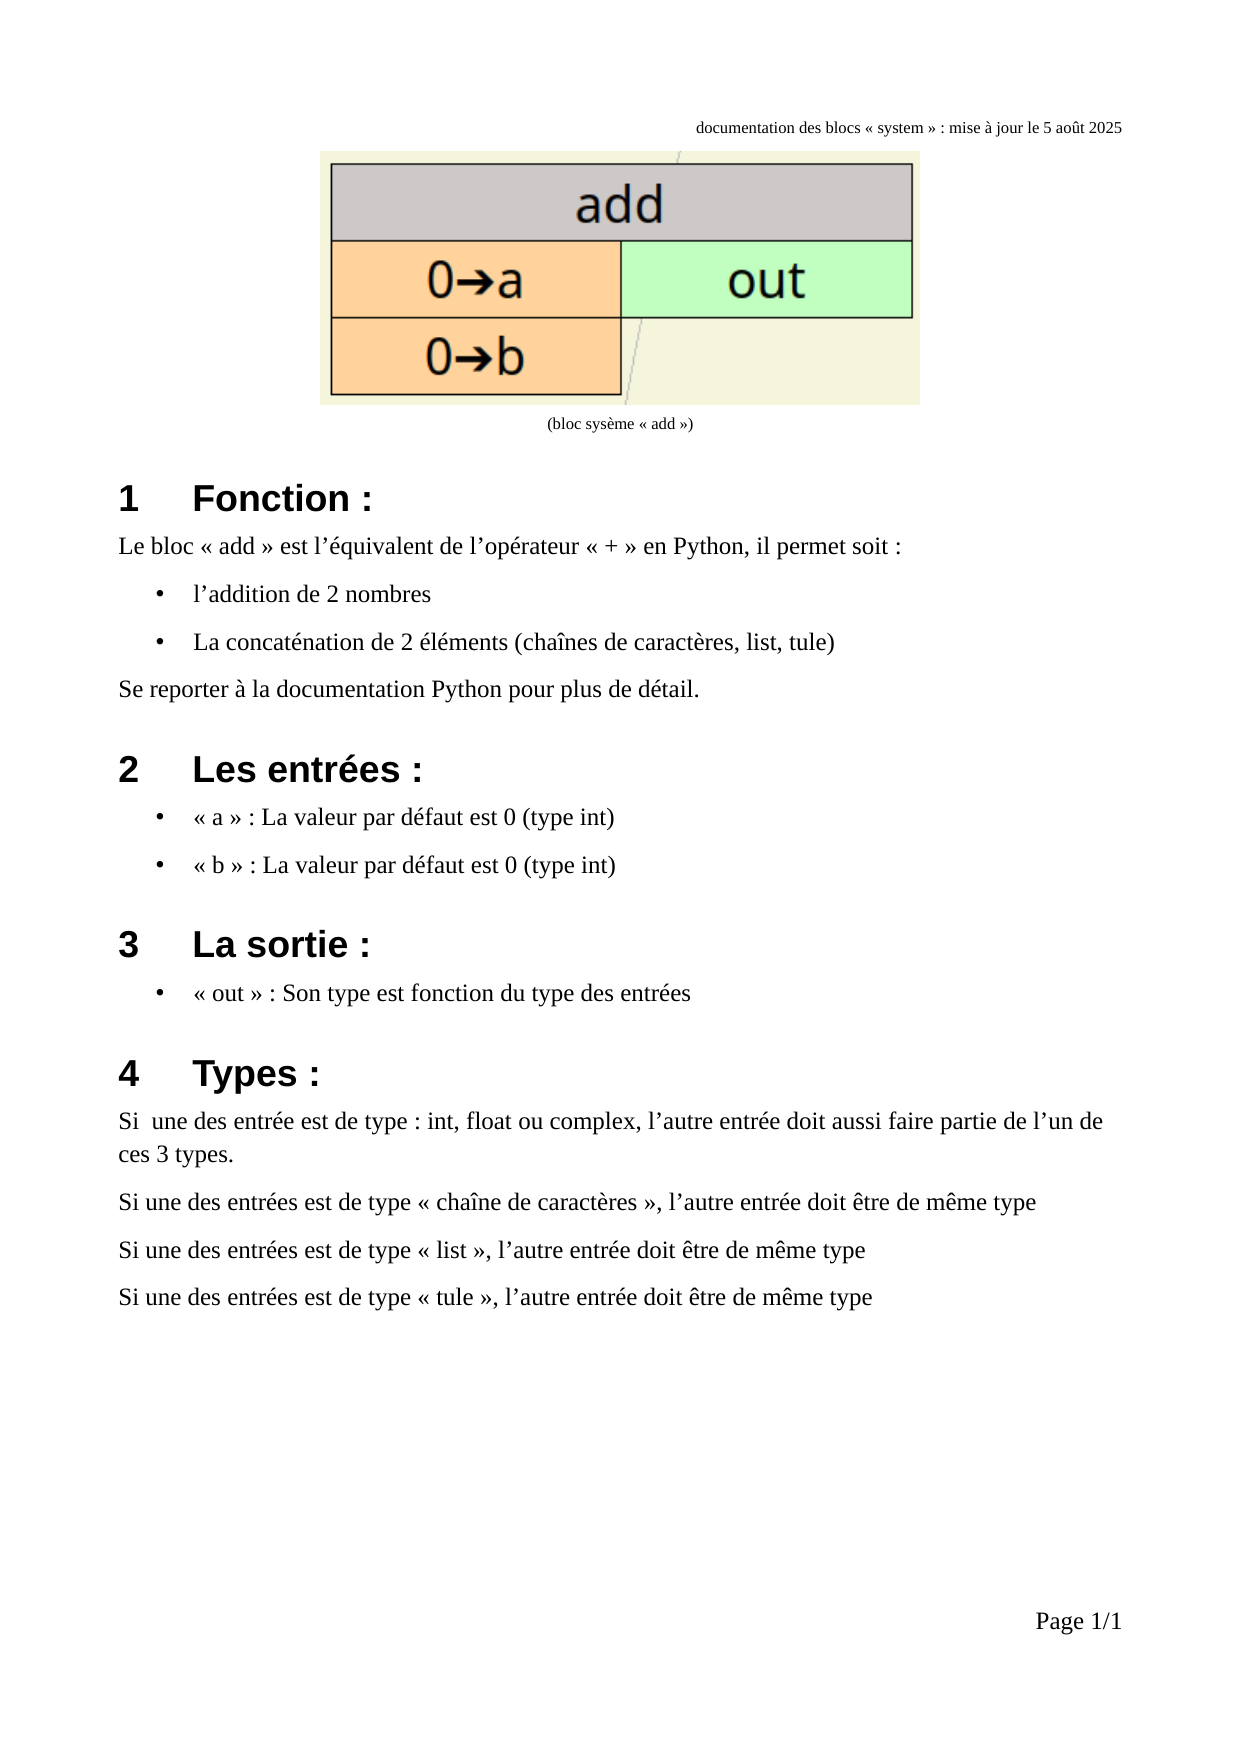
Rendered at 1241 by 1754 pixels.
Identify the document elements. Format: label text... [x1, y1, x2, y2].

list La concaténation de 2 éléments (chaînes de caractères, list, tule) [156, 627, 1122, 655]
list « a » : La valeur par défaut est 0 (type int) [156, 802, 1122, 831]
text Se reporter à la documentation Python pour plus de détail. [118, 674, 1122, 703]
text (bloc sysème « add ») [118, 414, 1122, 433]
text Si une des entrée est de type : int, float ou complex, l’autre entrée doit aussi faire partie de l’un de ces 3 types. [118, 1106, 1122, 1168]
picture [320, 151, 920, 405]
text Si une des entrées est de type « chaîne de caractères », l’autre entrée doit être de même type [118, 1187, 1122, 1216]
text Le bloc « add » est l’équivalent de l’opérateur « + » en Python, il permet soit : [118, 531, 1122, 560]
subtitle Fonction : [118, 476, 1122, 519]
list l’addition de 2 nombres [156, 579, 1122, 608]
subtitle Les entrées : [118, 747, 1122, 790]
subtitle Types : [118, 1051, 1122, 1094]
text Si une des entrées est de type « list », l’autre entrée doit être de même type [118, 1235, 1122, 1263]
list « b » : La valeur par défaut est 0 (type int) [156, 850, 1122, 879]
subtitle La sortie : [118, 923, 1122, 966]
list « out » : Son type est fonction du type des entrées [156, 978, 1122, 1007]
text Si une des entrées est de type « tule », l’autre entrée doit être de même type [118, 1282, 1122, 1311]
